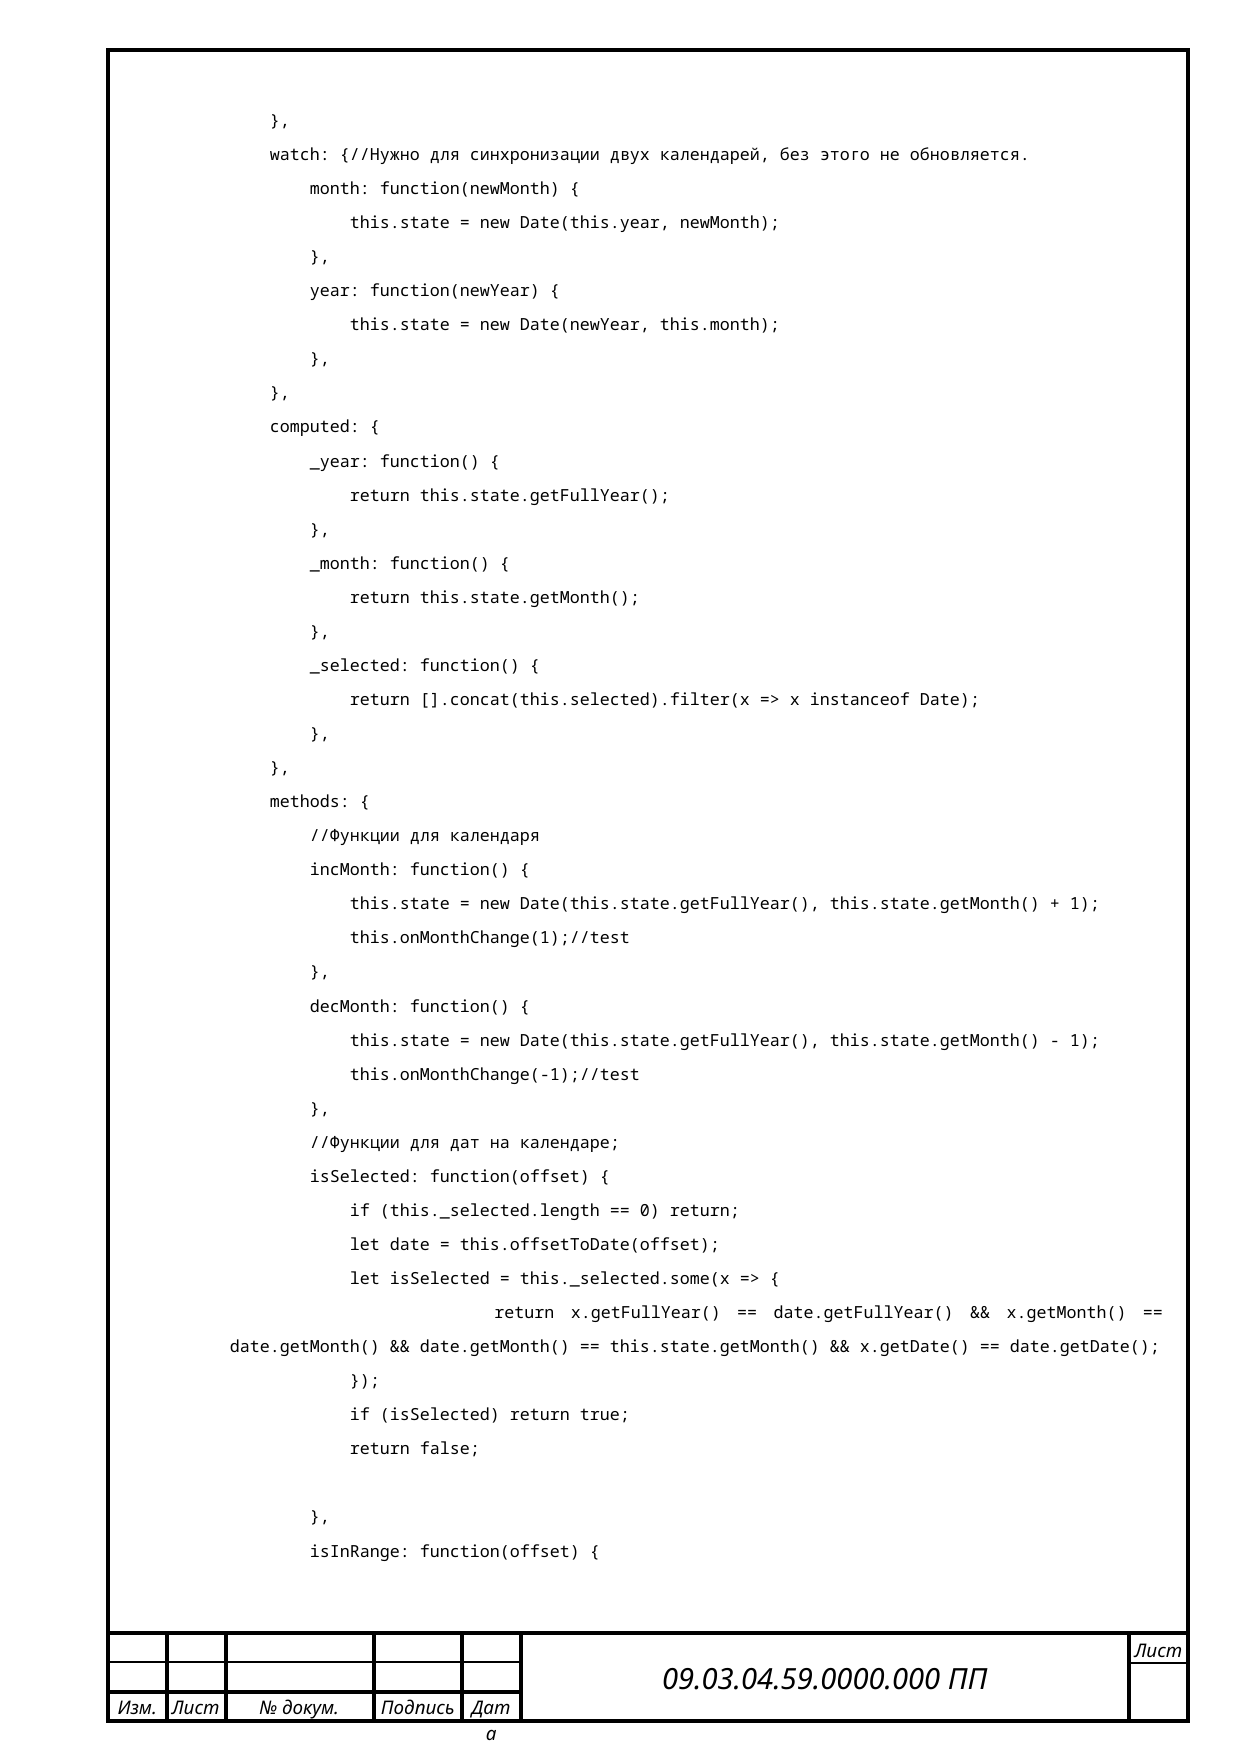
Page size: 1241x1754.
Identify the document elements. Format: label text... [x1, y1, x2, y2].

text _year: function() { [229, 449, 1163, 472]
text computed: { [229, 415, 1163, 438]
text this.state = new Date(this.state.getFullYear(), this.state.getMonth() + 1); [229, 892, 1163, 915]
text }, [229, 619, 1163, 642]
text return x.getFullYear() == date.getFullYear() && x.getMonth() == date.getMonth() && date.getMonth() == this.state.getMonth() && x.getDate() == date.getDate(); [229, 1301, 1163, 1357]
text this.onMonthChange(1);//test [229, 926, 1163, 949]
text let date = this.offsetToDate(offset); [229, 1233, 1163, 1255]
text let isSelected = this._selected.some(x => { [229, 1267, 1163, 1289]
text if (this._selected.length == 0) return; [229, 1198, 1163, 1221]
text }, [229, 108, 1163, 131]
text methods: { [229, 790, 1163, 812]
text _month: function() { [229, 551, 1163, 574]
text return this.state.getFullYear(); [229, 483, 1163, 506]
text //Функции для дат на календаре; [229, 1130, 1163, 1153]
text watch: {//Нужно для синхронизации двух календарей, без этого не обновляется. [229, 143, 1163, 165]
text }, [229, 722, 1163, 744]
text return [].concat(this.selected).filter(x => x instanceof Date); [229, 688, 1163, 710]
text }, [229, 381, 1163, 404]
text //Функции для календаря [229, 824, 1163, 847]
text }, [229, 245, 1163, 267]
text this.onMonthChange(-1);//test [229, 1062, 1163, 1085]
text }, [229, 1505, 1163, 1528]
text incMonth: function() { [229, 858, 1163, 881]
text isSelected: function(offset) { [229, 1164, 1163, 1187]
text this.state = new Date(this.year, newMonth); [229, 211, 1163, 233]
text return false; [229, 1437, 1163, 1460]
text }, [229, 756, 1163, 778]
text decMonth: function() { [229, 994, 1163, 1017]
text month: function(newMonth) { [229, 177, 1163, 199]
text isInRange: function(offset) { [229, 1539, 1163, 1562]
text this.state = new Date(this.state.getFullYear(), this.state.getMonth() - 1); [229, 1028, 1163, 1051]
text _selected: function() { [229, 653, 1163, 676]
text }, [229, 1096, 1163, 1119]
text }, [229, 960, 1163, 983]
text }, [229, 517, 1163, 540]
text }, [229, 347, 1163, 370]
text }); [229, 1369, 1163, 1392]
text year: function(newYear) { [229, 279, 1163, 302]
text if (isSelected) return true; [229, 1403, 1163, 1426]
text this.state = new Date(newYear, this.month); [229, 313, 1163, 336]
text return this.state.getMonth(); [229, 585, 1163, 608]
